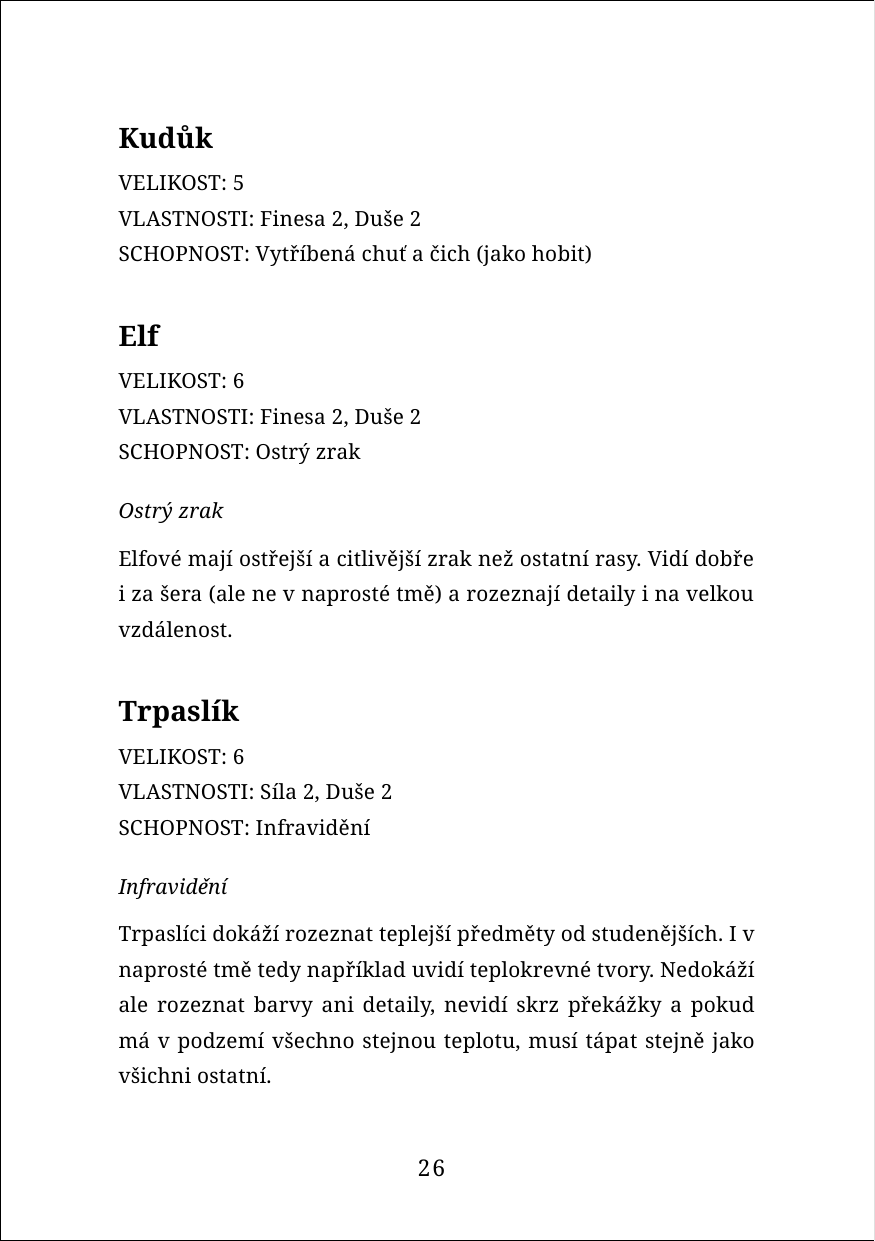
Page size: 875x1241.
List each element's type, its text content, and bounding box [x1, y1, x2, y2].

text VELIKOST: 6 VLASTNOSTI: Finesa 2, Duše 2 SCHOPNOST: Ostrý zrak [118, 366, 756, 466]
text Infravidění [118, 872, 756, 901]
text Ostrý zrak [118, 497, 756, 525]
subtitle Kudůk [118, 118, 756, 157]
subtitle Elf [118, 316, 756, 354]
text Trpaslíci dokáží rozeznat teplejší předměty od studenějších. I v naprosté tmě tedy například uvidí teplokrevné tvory. Nedokáží ale rozeznat barvy ani detaily, nevidí skrz překážky a pokud má v podzemí všechno stejnou teplotu, musí tápat stejně jako všichni ostatní. [118, 919, 756, 1090]
text Elfové mají ostřejší a citlivější zrak než ostatní rasy. Vidí dobře i za šera (ale ne v naprosté tmě) a rozeznají detaily i na velkou vzdálenost. [118, 544, 756, 643]
subtitle Trpaslík [118, 692, 756, 730]
text VELIKOST: 6 VLASTNOSTI: Síla 2, Duše 2 SCHOPNOST: Infravidění [118, 742, 756, 841]
text VELIKOST: 5 VLASTNOSTI: Finesa 2, Duše 2 SCHOPNOST: Vytříbená chuť a čich (jako hobit) [118, 168, 756, 268]
